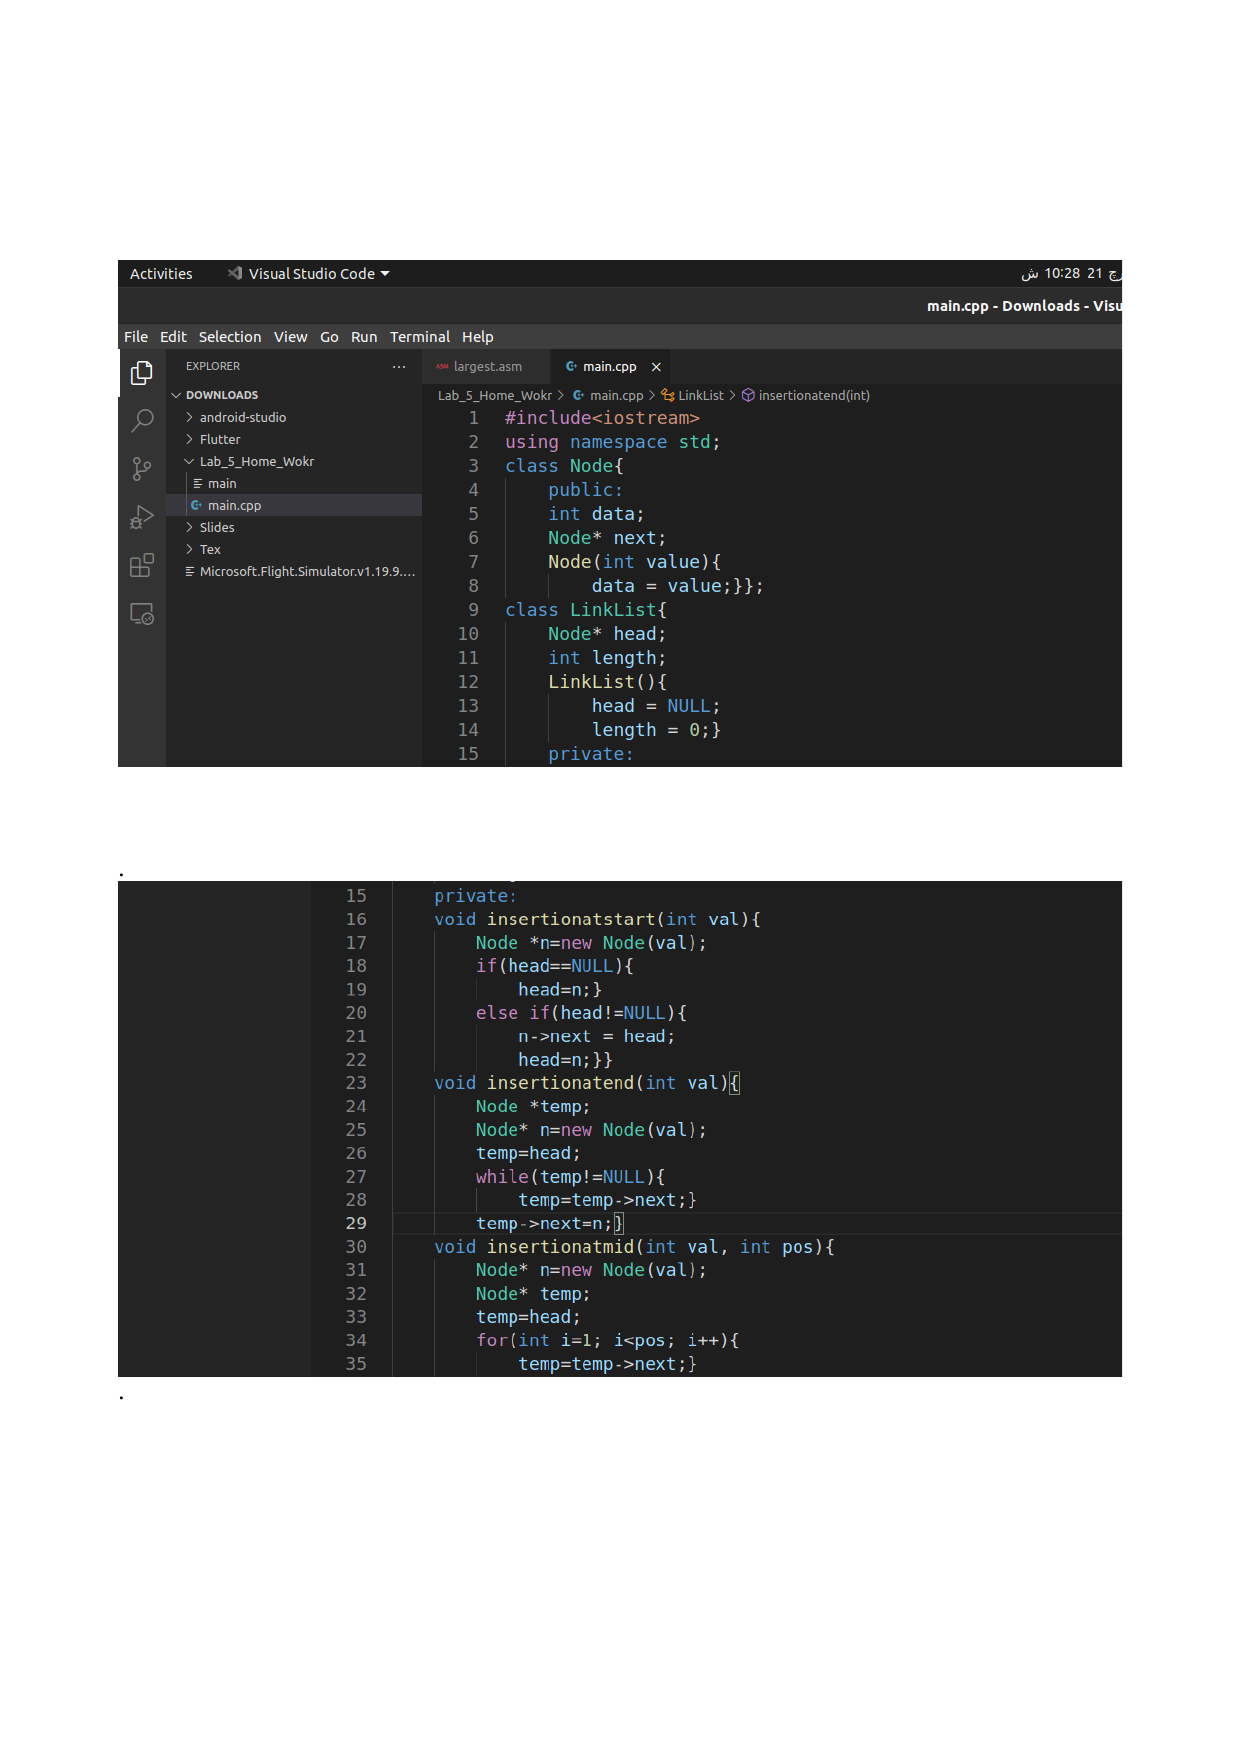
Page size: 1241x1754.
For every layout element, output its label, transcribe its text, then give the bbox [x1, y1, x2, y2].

picture [118, 881, 1123, 1377]
picture [118, 260, 1123, 767]
text . [118, 853, 1122, 881]
text . [118, 1377, 1122, 1405]
